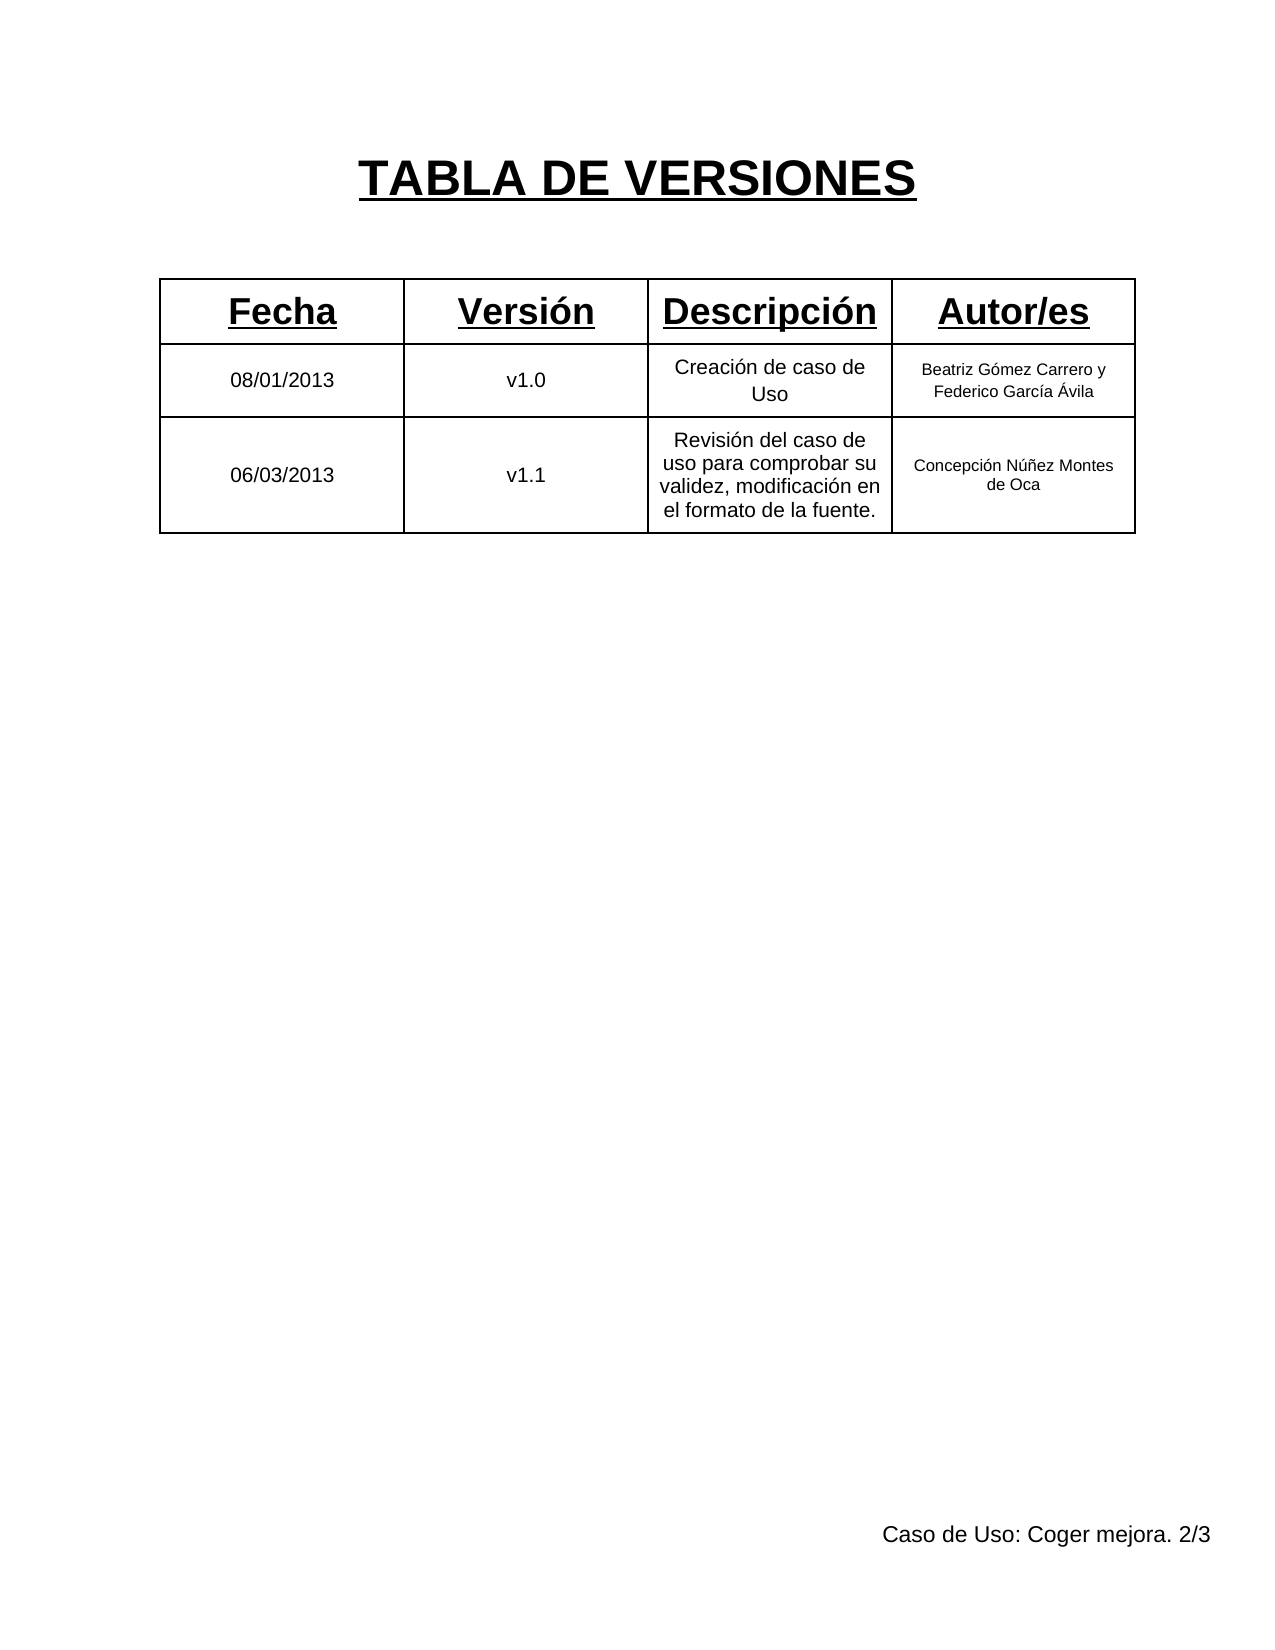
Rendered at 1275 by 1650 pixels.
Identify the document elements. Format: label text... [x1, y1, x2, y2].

table_header Autor/es [893, 280, 1134, 343]
table_cell v1.0 [405, 345, 647, 416]
table_cell Concepción Núñez Montes de Oca [893, 418, 1134, 532]
table_cell Revisión del caso de uso para comprobar su validez, modificación en el formato de la fuente. [649, 418, 891, 532]
table_cell v1.1 [405, 418, 647, 532]
table_cell Creación de caso de Uso [649, 345, 891, 416]
table_header Fecha [161, 280, 403, 343]
table_header Versión [405, 280, 647, 343]
text TABLA DE VERSIONES [150, 150, 1125, 206]
table_cell 06/03/2013 [161, 418, 403, 532]
table_header Descripción [649, 280, 891, 343]
table_cell 08/01/2013 [161, 345, 403, 416]
table_cell Beatriz Gómez Carrero y Federico García Ávila [893, 345, 1134, 416]
